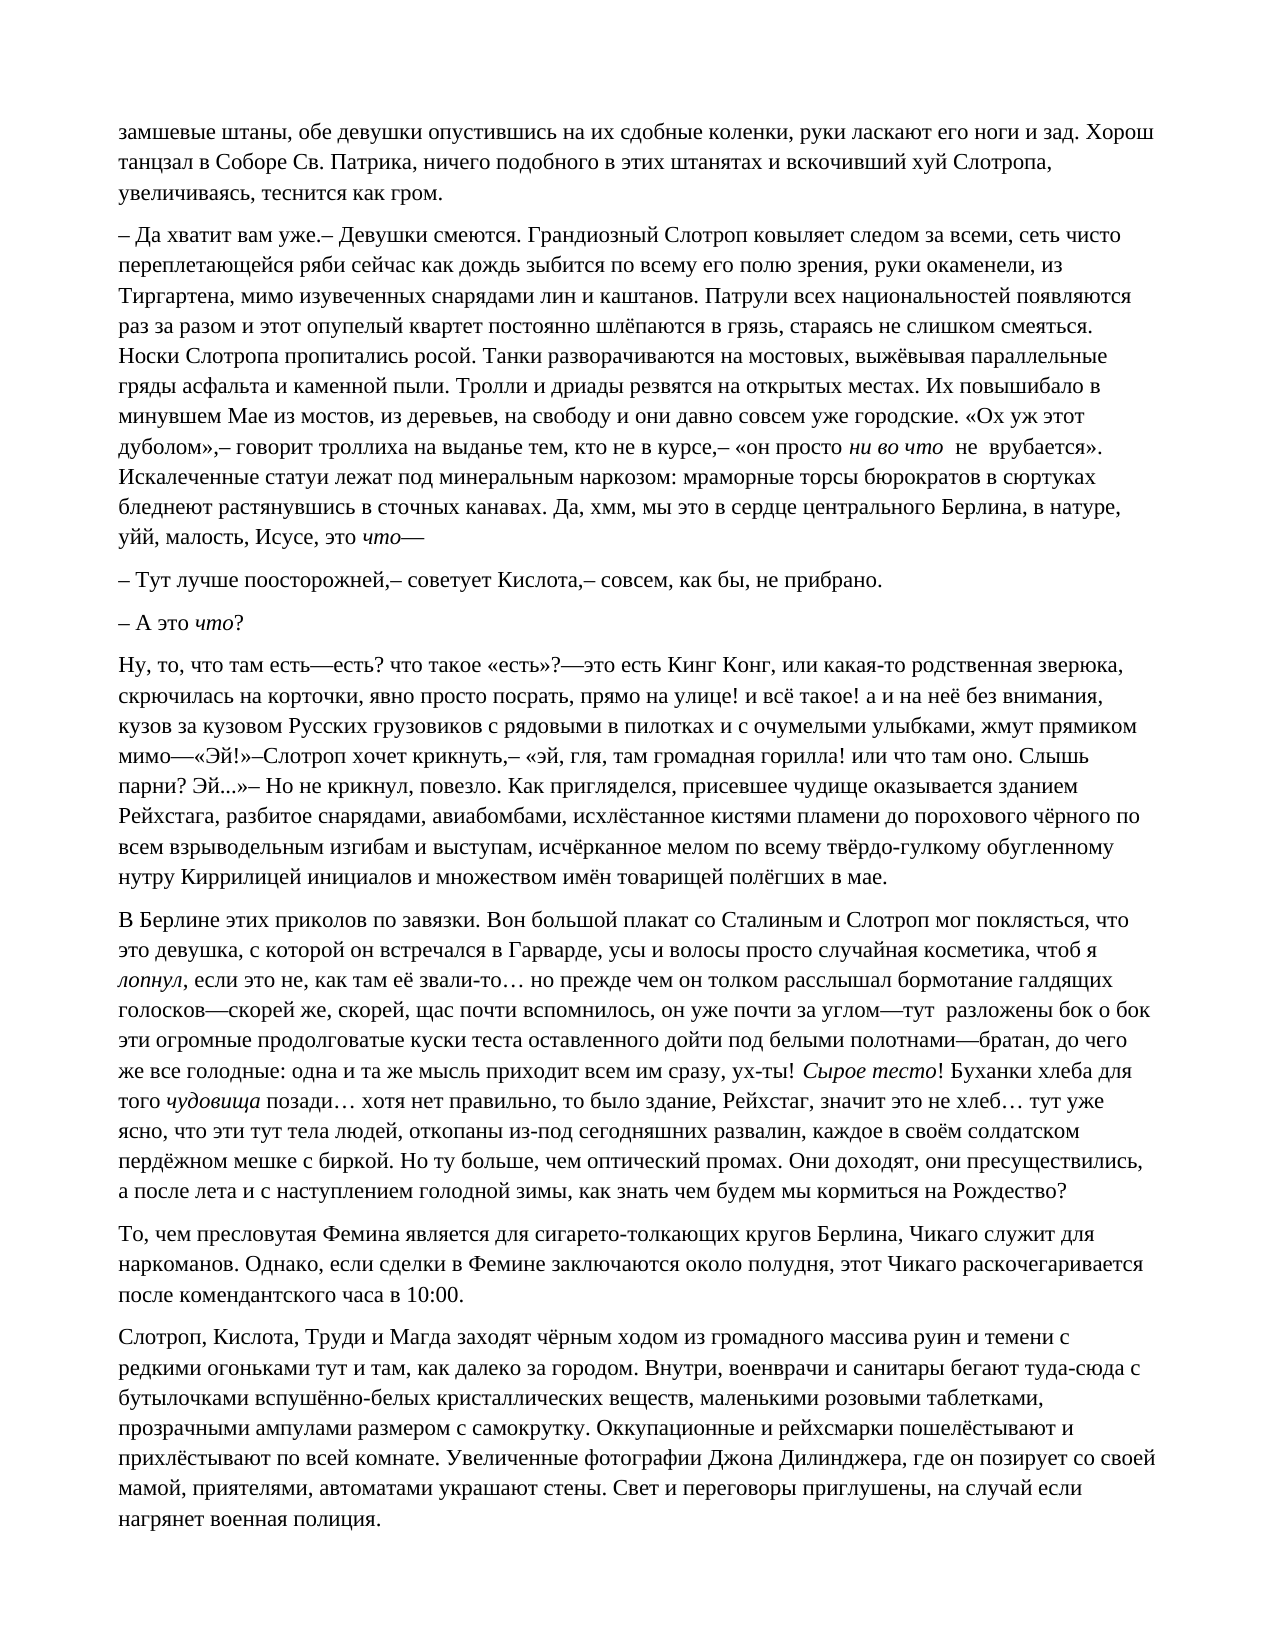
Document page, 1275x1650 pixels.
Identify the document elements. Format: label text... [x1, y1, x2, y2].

text Слотроп, Кислота, Труди и Магда заходят чёрным ходом из громадного массива руин и темени с редкими огоньками тут и там, как далеко за городом. Внутри, военврачи и санитары бегают туда-сюда с бутылочками вспушённо-белых кристаллических веществ, маленькими розовыми таблетками, прозрачными ампулами размером с самокрутку. Оккупационные и рейхсмарки пошелёстывают и прихлёстывают по всей комнате. Увеличенные фотографии Джона Дилинджера, где он позирует со своей мамой, приятелями, автоматами украшают стены. Свет и переговоры приглушены, на случай если нагрянет военная полиция. [118, 1323, 1157, 1531]
text – Да хватит вам уже.– Девушки смеются. Грандиозный Слотроп ковыляет следом за всеми, сеть чисто переплетающейся ряби сейчас как дождь зыбится по всему его полю зрения, руки окаменели, из Тиргартена, мимо изувеченных снарядами лин и каштанов. Патрули всех национальностей появляются раз за разом и этот опупелый квартет постоянно шлёпаются в грязь, стараясь не слишком смеяться. Носки Слотропа пропитались росой. Танки разворачиваются на мостовых, выжёвывая параллельные гряды асфальта и каменной пыли. Тролли и дриады резвятся на открытых местах. Их повышибало в минувшем Мае из мостов, из деревьев, на свободу и они давно совсем уже городские. «Ох уж этот дуболом»,– говорит троллиха на выданье тем, кто не в курсе,– «он просто ни во что не врубается». Искалеченные статуи лежат под минеральным наркозом: мраморные торсы бюрократов в сюртуках бледнеют растянувшись в сточных канавах. Да, хмм, мы это в сердце центрального Берлина, в натуре, уйй, малость, Исусе, это что— [118, 221, 1157, 550]
text – А это что? [118, 609, 1157, 635]
text – Тут лучше поосторожней,– советует Кислота,– совсем, как бы, не прибрано. [118, 566, 1157, 592]
text замшевые штаны, обе девушки опустившись на их сдобные коленки, руки ласкают его ноги и зад. Хорош танцзал в Соборе Св. Патрика, ничего подобного в этих штанятах и вскочивший хуй Слотропа, увеличиваясь, теснится как гром. [118, 118, 1157, 205]
text Ну, то, что там есть—есть? что такое «есть»?—это есть Кинг Конг, или какая-то родственная зверюка, скрючилась на корточки, явно просто посрать, прямо на улице! и всё такое! а и на неё без внимания, кузов за кузовом Русских грузовиков с рядовыми в пилотках и с очумелыми улыбками, жмут прямиком мимо—«Эй!»–Слотроп хочет крикнуть,– «эй, гля, там громадная горилла! или что там оно. Слышь парни? Эй...»– Но не крикнул, повезло. Как пригляделся, присевшее чудище оказывается зданием Рейхстага, разбитое снарядами, авиабомбами, исхлёстанное кистями пламени до порохового чёрного по всем взрыводельным изгибам и выступам, исчёрканное мелом по всему твёрдо-гулкому обугленному нутру Киррилицей инициалов и множеством имён товарищей полёгших в мае. [118, 651, 1157, 889]
text То, чем пресловутая Фемина является для сигарето-толкающих кругов Берлина, Чикаго служит для наркоманов. Однако, если сделки в Фемине заключаются около полудня, этот Чикаго раскочегаривается после комендантского часа в 10:00. [118, 1220, 1157, 1307]
text В Берлине этих приколов по завязки. Вон большой плакат со Сталиным и Слотроп мог поклясться, что это девушка, с которой он встречался в Гарварде, усы и волосы просто случайная косметика, чтоб я лопнул, если это не, как там её звали-то… но прежде чем он толком расслышал бормотание галдящих голосков—скорей же, скорей, щас почти вспомнилось, он уже почти за углом—тут разложены бок о бок эти огромные продолговатые куски теста оставленного дойти под белыми полотнами—братан, до чего же все голодные: одна и та же мысль приходит всем им сразу, ух-ты! Сырое тесто! Буханки хлеба для того чудовища позади… хотя нет правильно, то было здание, Рейхстаг, значит это не хлеб… тут уже ясно, что эти тут тела людей, откопаны из-под сегодняшних развалин, каждое в своём солдатском пердёжном мешке с биркой. Но ту больше, чем оптический промах. Они доходят, они пресуществились, а после лета и с наступлением голодной зимы, как знать чем будем мы кормиться на Рождество? [118, 906, 1157, 1204]
